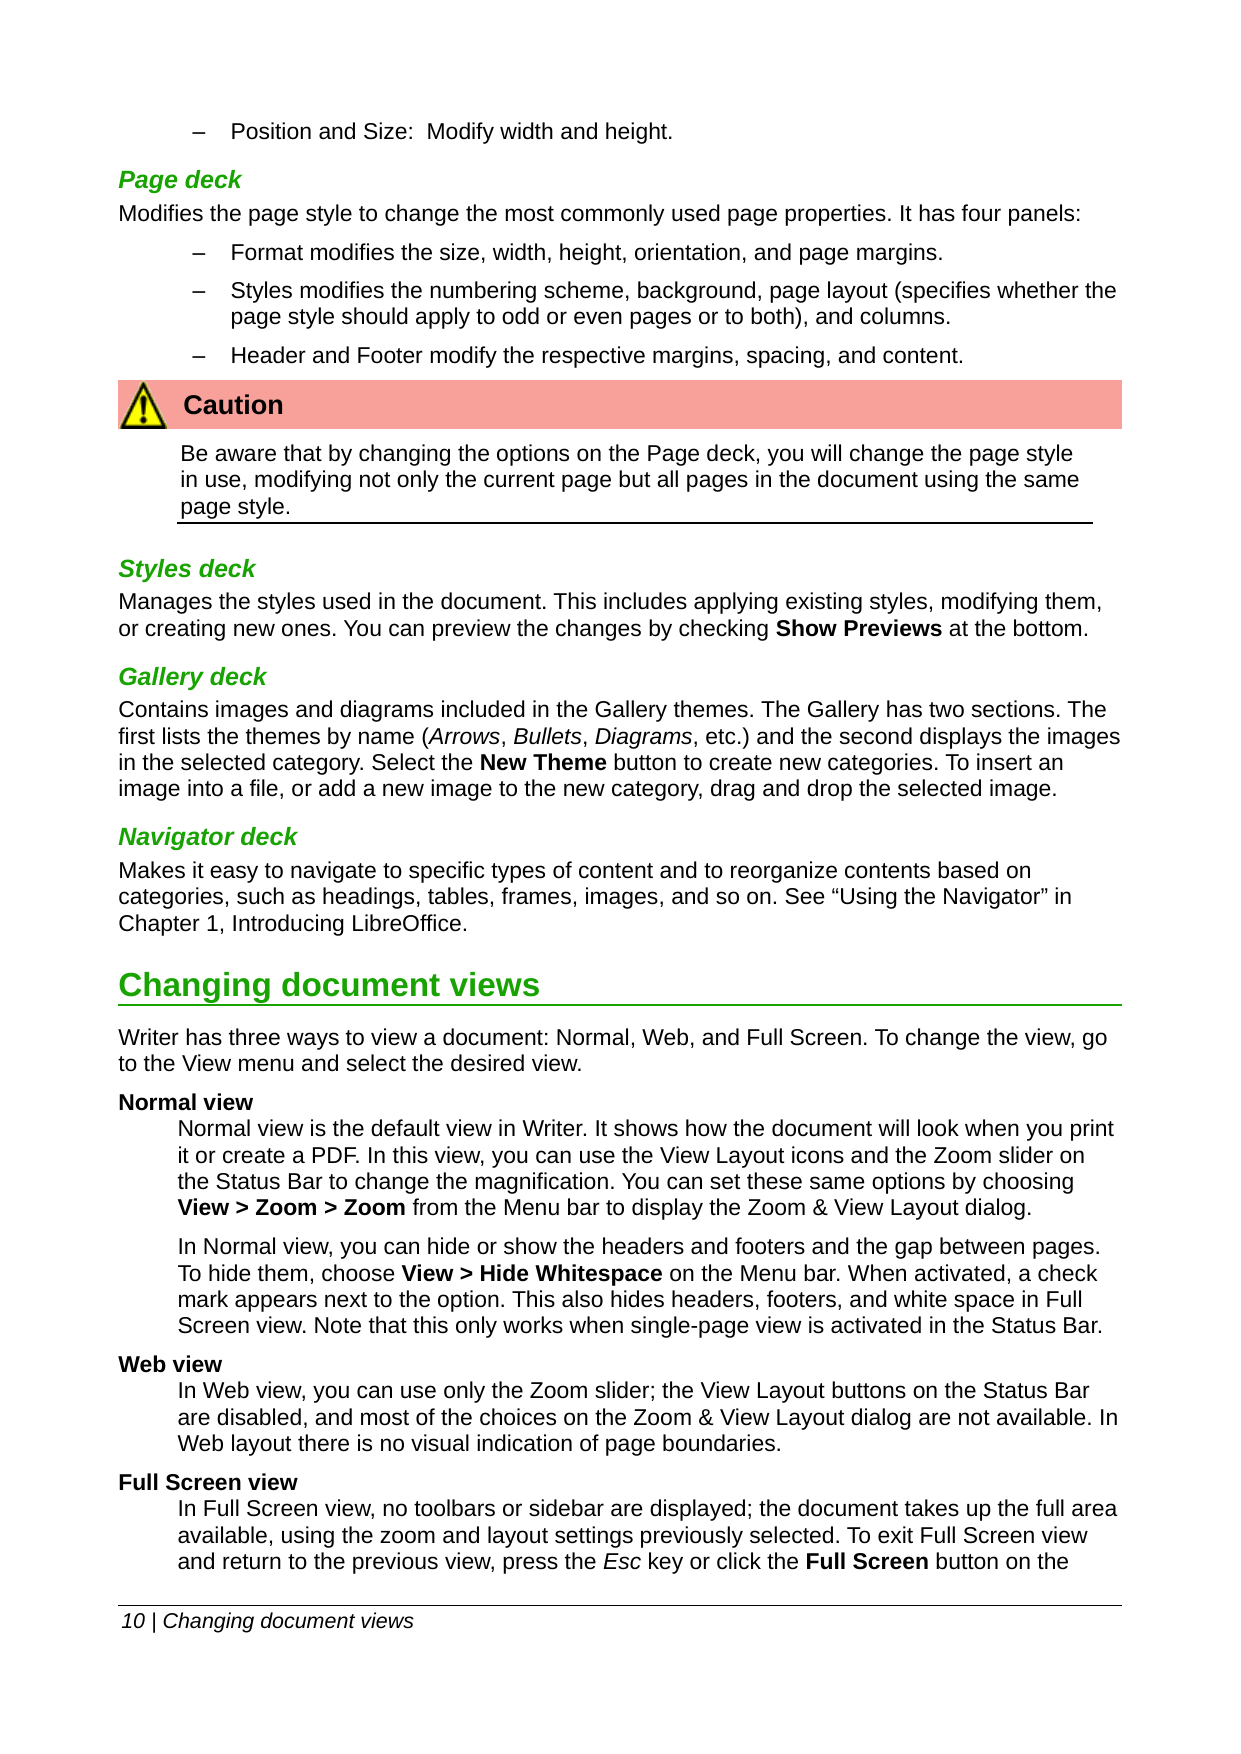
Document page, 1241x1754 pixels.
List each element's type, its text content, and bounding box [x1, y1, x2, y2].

text Makes it easy to navigate to specific types of content and to reorganize contents based on categories, such as headings, tables, frames, images, and so on. See “Using the Navigator” in Chapter 1, Introducing LibreOffice. [118, 857, 1122, 936]
text In Normal view, you can hide or show the headers and footers and the gap between pages. To hide them, choose View > Hide Whitespace on the Menu bar. When activated, a check mark appears next to the option. This also hides headers, footers, and white space in Full Screen view. Note that this only works when single-page view is activated in the Status Bar. [177, 1233, 1122, 1339]
subtitle Caution [167, 380, 1122, 429]
text Full Screen view [118, 1469, 1122, 1495]
list Styles modifies the numbering scheme, background, page layout (specifies whether the page style should apply to odd or even pages or to both), and columns. [192, 277, 1122, 330]
subtitle Navigator deck [118, 822, 1122, 851]
list Format modifies the size, width, height, orientation, and page margins. [192, 239, 1122, 265]
subtitle Page deck [118, 165, 1122, 194]
text In Full Screen view, no toolbars or sidebar are displayed; the document takes up the full area available, using the zoom and layout settings previously selected. To exit Full Screen view and return to the previous view, press the Esc key or click the Full Screen button on the [177, 1495, 1122, 1574]
text Normal view is the default view in Writer. It shows how the document will look when you print it or create a PDF. In this view, you can use the View Layout icons and the Zoom slider on the Status Bar to change the magnification. You can set these same options by choosing View > Zoom > Zoom from the Menu bar to display the Zoom & View Layout dialog. [177, 1115, 1122, 1221]
text Normal view [118, 1089, 1122, 1115]
text Be aware that by changing the options on the Page deck, you will change the page style in use, modifying not only the current page but all pages in the document using the same page style. [177, 437, 1093, 522]
subtitle Styles deck [118, 553, 1122, 582]
list Header and Footer modify the respective margins, spacing, and content. [192, 342, 1122, 368]
picture [119, 380, 167, 429]
list Position and Size: Modify width and height. [192, 118, 1122, 144]
subtitle Gallery deck [118, 662, 1122, 690]
text Writer has three ways to view a document: Normal, Web, and Full Screen. To change the view, go to the View menu and select the desired view. [118, 1024, 1122, 1076]
text Contains images and diagrams included in the Gallery themes. The Gallery has two sections. The first lists the themes by name (Arrows, Bullets, Diagrams, etc.) and the second displays the images in the selected category. Select the New Theme button to create new categories. To insert an image into a file, or add a new image to the new category, drag and drop the selected image. [118, 696, 1122, 802]
text In Web view, you can use only the Zoom slider; the View Layout buttons on the Status Bar are disabled, and most of the choices on the Zoom & View Layout dialog are not available. In Web layout there is no visual indication of page boundaries. [177, 1377, 1122, 1457]
text Manages the styles used in the document. This includes applying existing styles, modifying them, or creating new ones. You can preview the changes by checking Show Previews at the bottom. [118, 588, 1122, 641]
text Modifies the page style to change the most commonly used page properties. It has four panels: [118, 200, 1122, 226]
text Web view [118, 1351, 1122, 1377]
subtitle Changing document views [118, 966, 1122, 1004]
